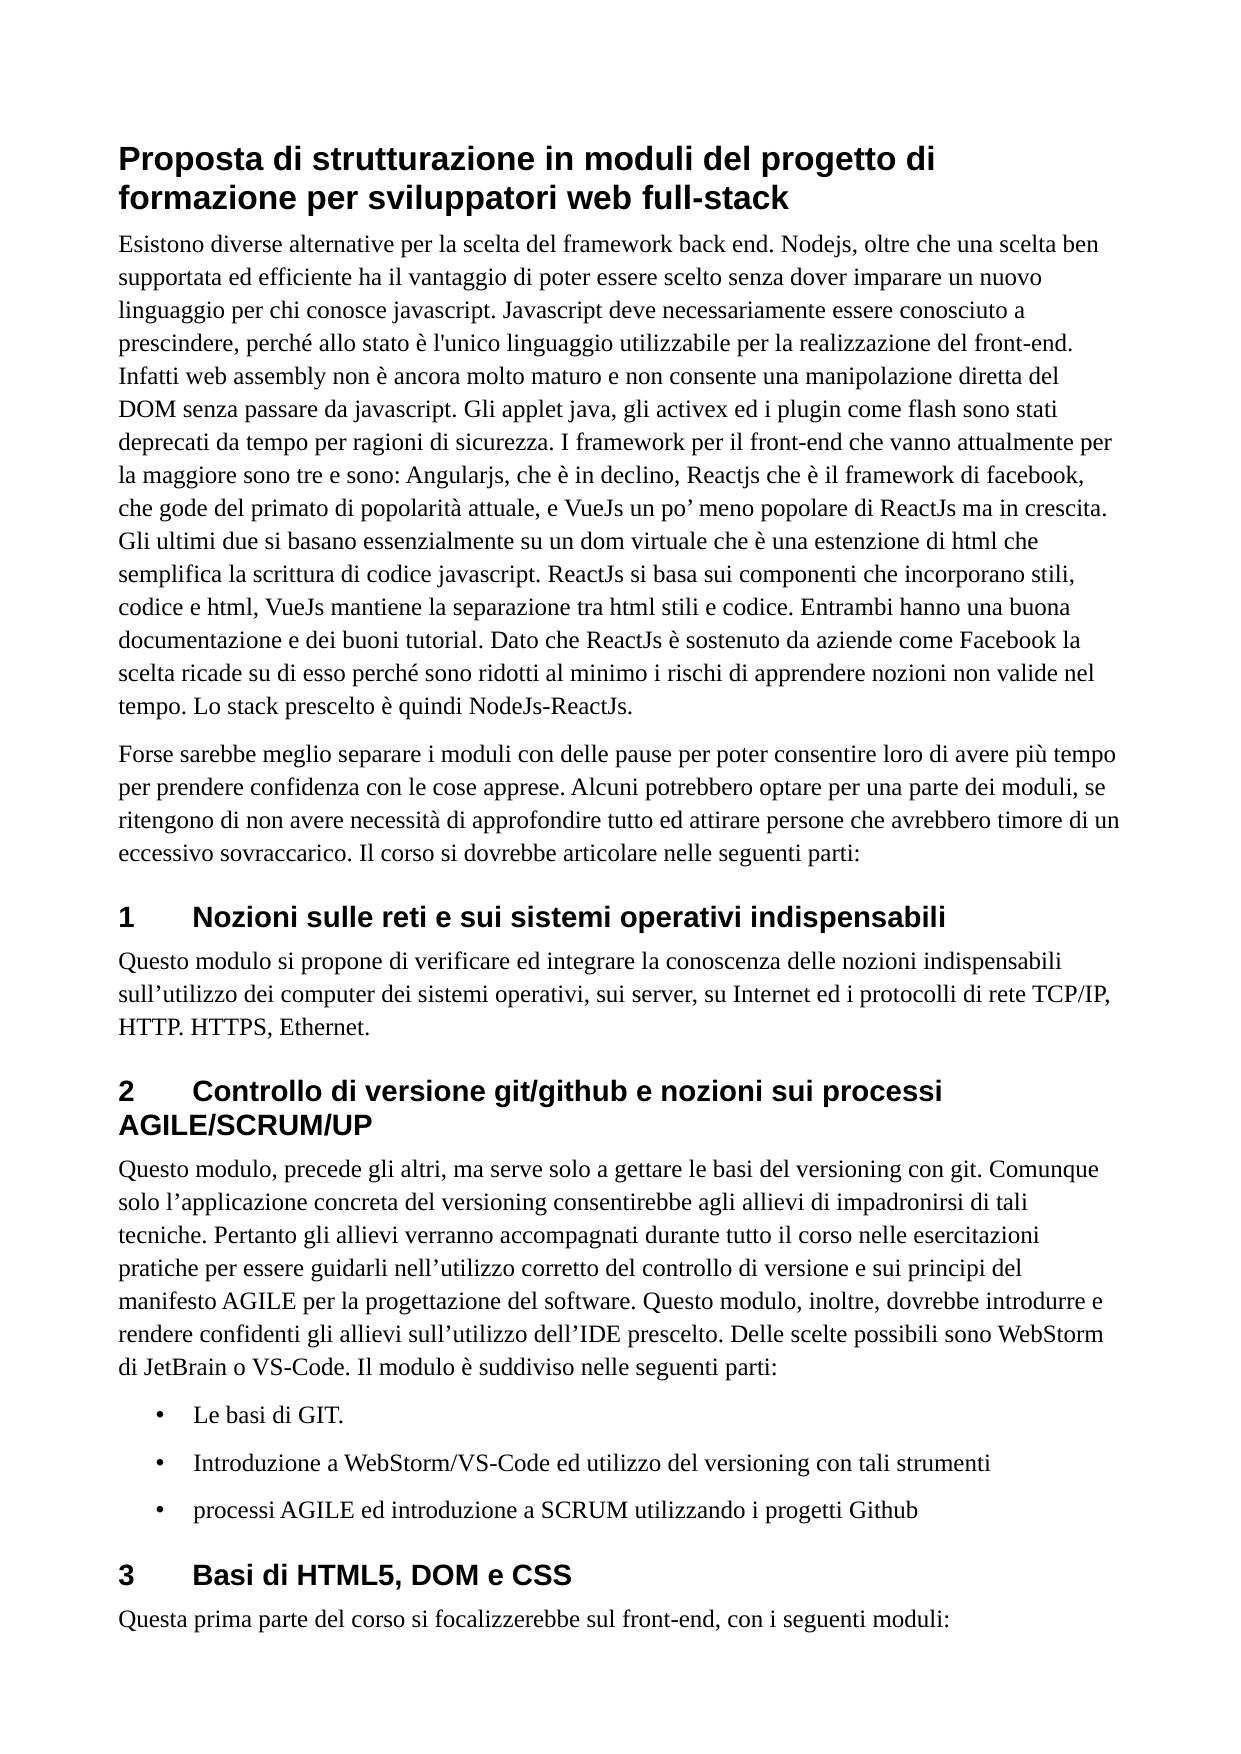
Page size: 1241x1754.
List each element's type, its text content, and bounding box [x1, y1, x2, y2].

text Esistono diverse alternative per la scelta del framework back end. Nodejs, oltre che una scelta ben supportata ed efficiente ha il vantaggio di poter essere scelto senza dover imparare un nuovo linguaggio per chi conosce javascript. Javascript deve necessariamente essere conosciuto a prescindere, perché allo stato è l'unico linguaggio utilizzabile per la realizzazione del front-end. Infatti web assembly non è ancora molto maturo e non consente una manipolazione diretta del DOM senza passare da javascript. Gli applet java, gli activex ed i plugin come flash sono stati deprecati da tempo per ragioni di sicurezza. I framework per il front-end che vanno attualmente per la maggiore sono tre e sono: Angularjs, che è in declino, Reactjs che è il framework di facebook, che gode del primato di popolarità attuale, e VueJs un po’ meno popolare di ReactJs ma in crescita. Gli ultimi due si basano essenzialmente su un dom virtuale che è una estenzione di html che semplifica la scrittura di codice javascript. ReactJs si basa sui componenti che incorporano stili, codice e html, VueJs mantiene la separazione tra html stili e codice. Entrambi hanno una buona documentazione e dei buoni tutorial. Dato che ReactJs è sostenuto da aziende come Facebook la scelta ricade su di esso perché sono ridotti al minimo i rischi di apprendere nozioni non valide nel tempo. Lo stack prescelto è quindi NodeJs-ReactJs. [118, 229, 1122, 720]
text Questa prima parte del corso si focalizzerebbe sul front-end, con i seguenti moduli: [118, 1604, 1122, 1632]
subtitle Nozioni sulle reti e sui sistemi operativi indispensabili [118, 900, 1122, 934]
text Forse sarebbe meglio separare i moduli con delle pause per poter consentire loro di avere più tempo per prendere confidenza con le cose apprese. Alcuni potrebbero optare per una parte dei moduli, se ritengono di non avere necessità di approfondire tutto ed attirare persone che avrebbero timore di un eccessivo sovraccarico. Il corso si dovrebbe articolare nelle seguenti parti: [118, 739, 1122, 866]
list processi AGILE ed introduzione a SCRUM utilizzando i progetti Github [156, 1495, 1122, 1524]
subtitle Proposta di strutturazione in moduli del progetto di formazione per sviluppatori web full-stack [118, 139, 1122, 216]
subtitle Controllo di versione git/github e nozioni sui processi AGILE/SCRUM/UP [118, 1074, 1122, 1142]
text Questo modulo, precede gli altri, ma serve solo a gettare le basi del versioning con git. Comunque solo l’applicazione concreta del versioning consentirebbe agli allievi di impadronirsi di tali tecniche. Pertanto gli allievi verranno accompagnati durante tutto il corso nelle esercitazioni pratiche per essere guidarli nell’utilizzo corretto del controllo di versione e sui principi del manifesto AGILE per la progettazione del software. Questo modulo, inoltre, dovrebbe introdurre e rendere confidenti gli allievi sull’utilizzo dell’IDE prescelto. Delle scelte possibili sono WebStorm di JetBrain o VS-Code. Il modulo è suddiviso nelle seguenti parti: [118, 1154, 1122, 1381]
list Le basi di GIT. [156, 1400, 1122, 1429]
text Questo modulo si propone di verificare ed integrare la conoscenza delle nozioni indispensabili sull’utilizzo dei computer dei sistemi operativi, sui server, su Internet ed i protocolli di rete TCP/IP, HTTP. HTTPS, Ethernet. [118, 946, 1122, 1041]
subtitle Basi di HTML5, DOM e CSS [118, 1557, 1122, 1591]
list Introduzione a WebStorm/VS-Code ed utilizzo del versioning con tali strumenti [156, 1448, 1122, 1476]
